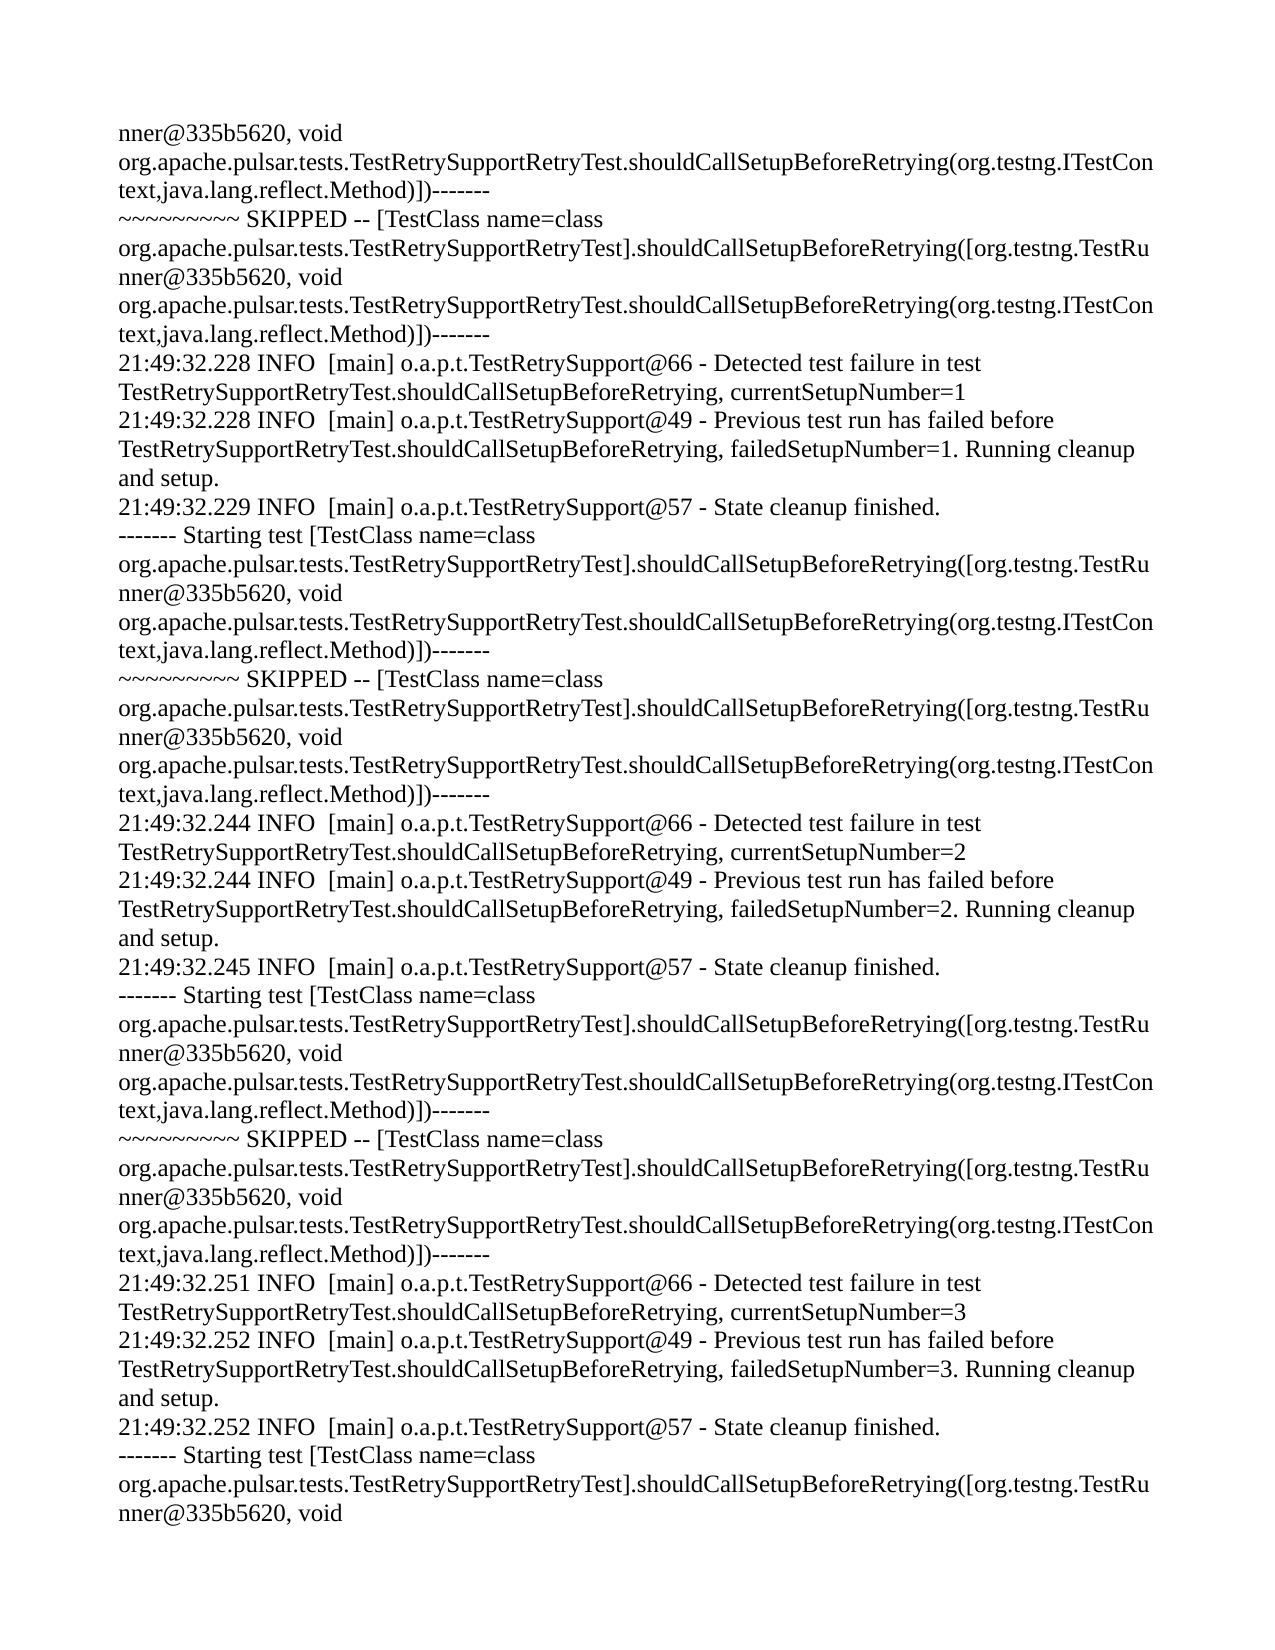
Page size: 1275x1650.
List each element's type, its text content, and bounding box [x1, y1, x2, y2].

text ------- Starting test [TestClass name=class org.apache.pulsar.tests.TestRetrySupportRetryTest].shouldCallSetupBeforeRetrying([org.testng.TestRunner@335b5620, void [118, 1441, 1157, 1527]
text 21:49:32.244 INFO [main] o.a.p.t.TestRetrySupport@49 - Previous test run has failed before TestRetrySupportRetryTest.shouldCallSetupBeforeRetrying, failedSetupNumber=2. Running cleanup and setup. [118, 866, 1157, 952]
text ------- Starting test [TestClass name=class org.apache.pulsar.tests.TestRetrySupportRetryTest].shouldCallSetupBeforeRetrying([org.testng.TestRunner@335b5620, void org.apache.pulsar.tests.TestRetrySupportRetryTest.shouldCallSetupBeforeRetrying(org.testng.ITestContext,java.lang.reflect.Method)])------- [118, 981, 1157, 1124]
text 21:49:32.245 INFO [main] o.a.p.t.TestRetrySupport@57 - State cleanup finished. [118, 952, 1157, 981]
text 21:49:32.228 INFO [main] o.a.p.t.TestRetrySupport@66 - Detected test failure in test TestRetrySupportRetryTest.shouldCallSetupBeforeRetrying, currentSetupNumber=1 [118, 348, 1157, 406]
text ~~~~~~~~~ SKIPPED -- [TestClass name=class org.apache.pulsar.tests.TestRetrySupportRetryTest].shouldCallSetupBeforeRetrying([org.testng.TestRunner@335b5620, void org.apache.pulsar.tests.TestRetrySupportRetryTest.shouldCallSetupBeforeRetrying(org.testng.ITestContext,java.lang.reflect.Method)])------- [118, 204, 1157, 348]
text 21:49:32.252 INFO [main] o.a.p.t.TestRetrySupport@57 - State cleanup finished. [118, 1412, 1157, 1441]
text 21:49:32.244 INFO [main] o.a.p.t.TestRetrySupport@66 - Detected test failure in test TestRetrySupportRetryTest.shouldCallSetupBeforeRetrying, currentSetupNumber=2 [118, 808, 1157, 866]
text 21:49:32.252 INFO [main] o.a.p.t.TestRetrySupport@49 - Previous test run has failed before TestRetrySupportRetryTest.shouldCallSetupBeforeRetrying, failedSetupNumber=3. Running cleanup and setup. [118, 1326, 1157, 1412]
text ~~~~~~~~~ SKIPPED -- [TestClass name=class org.apache.pulsar.tests.TestRetrySupportRetryTest].shouldCallSetupBeforeRetrying([org.testng.TestRunner@335b5620, void org.apache.pulsar.tests.TestRetrySupportRetryTest.shouldCallSetupBeforeRetrying(org.testng.ITestContext,java.lang.reflect.Method)])------- [118, 1124, 1157, 1268]
text 21:49:32.251 INFO [main] o.a.p.t.TestRetrySupport@66 - Detected test failure in test TestRetrySupportRetryTest.shouldCallSetupBeforeRetrying, currentSetupNumber=3 [118, 1268, 1157, 1326]
text ~~~~~~~~~ SKIPPED -- [TestClass name=class org.apache.pulsar.tests.TestRetrySupportRetryTest].shouldCallSetupBeforeRetrying([org.testng.TestRunner@335b5620, void org.apache.pulsar.tests.TestRetrySupportRetryTest.shouldCallSetupBeforeRetrying(org.testng.ITestContext,java.lang.reflect.Method)])------- [118, 664, 1157, 808]
text 21:49:32.229 INFO [main] o.a.p.t.TestRetrySupport@57 - State cleanup finished. [118, 492, 1157, 521]
text 21:49:32.228 INFO [main] o.a.p.t.TestRetrySupport@49 - Previous test run has failed before TestRetrySupportRetryTest.shouldCallSetupBeforeRetrying, failedSetupNumber=1. Running cleanup and setup. [118, 406, 1157, 492]
text ------- Starting test [TestClass name=class org.apache.pulsar.tests.TestRetrySupportRetryTest].shouldCallSetupBeforeRetrying([org.testng.TestRunner@335b5620, void org.apache.pulsar.tests.TestRetrySupportRetryTest.shouldCallSetupBeforeRetrying(org.testng.ITestContext,java.lang.reflect.Method)])------- [118, 521, 1157, 664]
text nner@335b5620, void org.apache.pulsar.tests.TestRetrySupportRetryTest.shouldCallSetupBeforeRetrying(org.testng.ITestContext,java.lang.reflect.Method)])------- [118, 118, 1157, 204]
